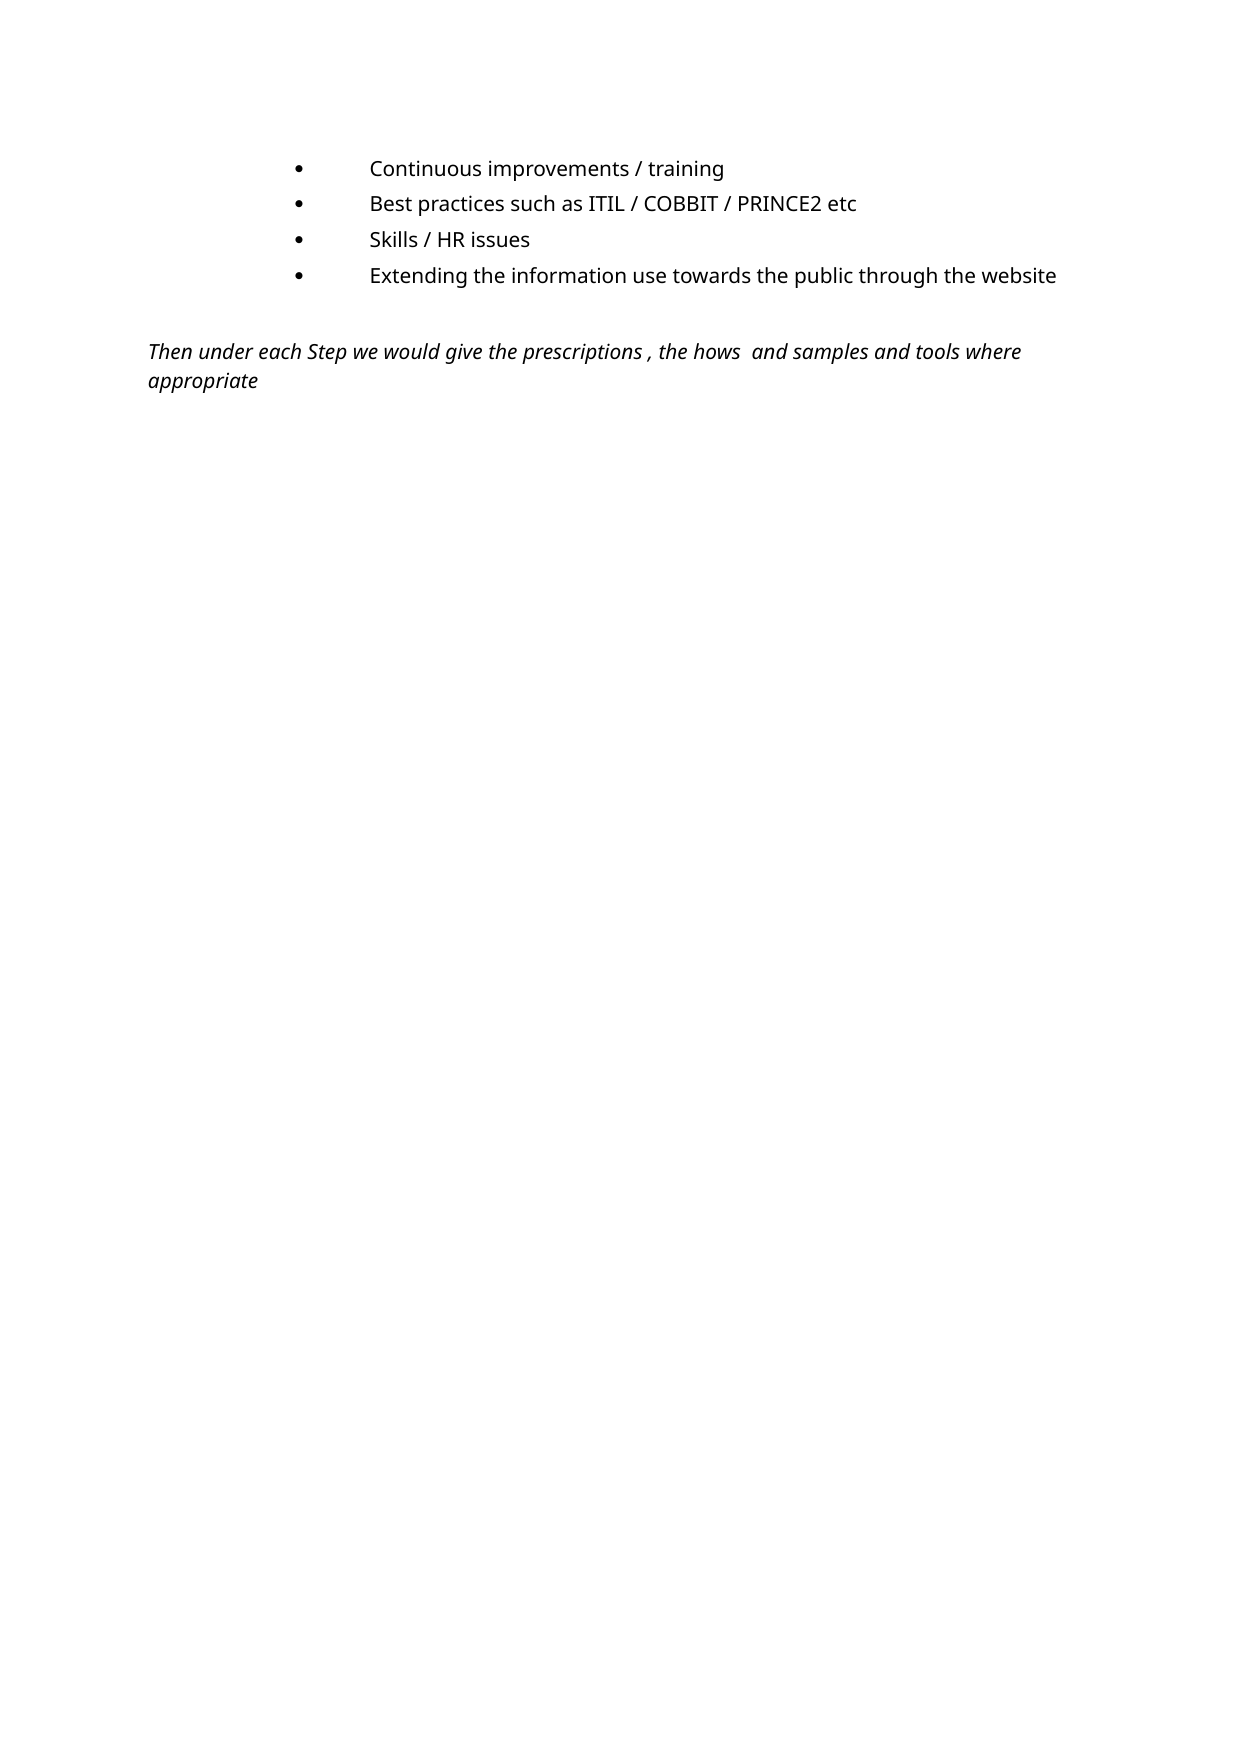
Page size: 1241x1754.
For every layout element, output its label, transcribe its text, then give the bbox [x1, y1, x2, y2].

list Best practices such as ITIL / COBBIT / PRINCE2 etc [295, 189, 1092, 218]
text Then under each Step we would give the prescriptions , the hows and samples and tools where appropriate [148, 337, 1092, 394]
list Skills / HR issues [295, 225, 1092, 253]
list Extending the information use towards the public through the website [295, 261, 1092, 289]
list Continuous improvements / training [295, 154, 1092, 182]
